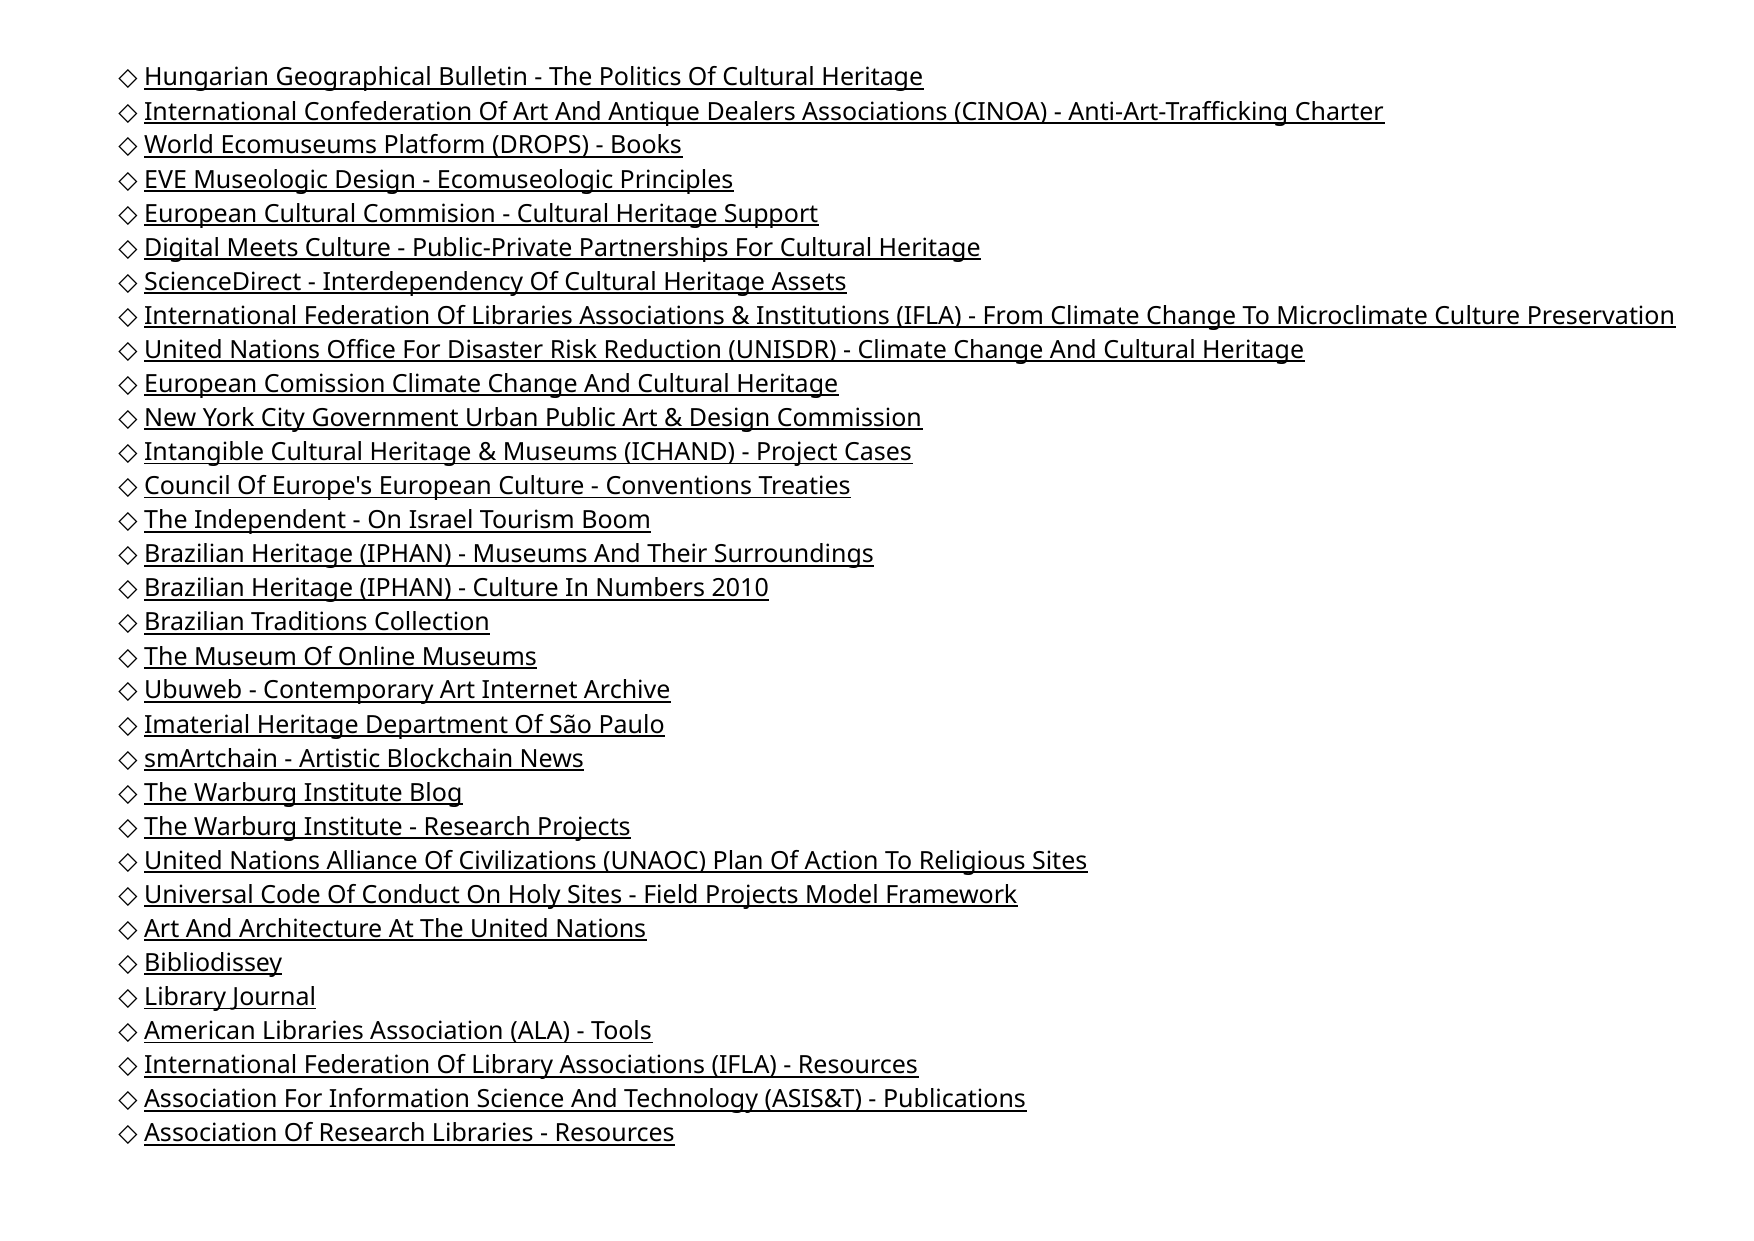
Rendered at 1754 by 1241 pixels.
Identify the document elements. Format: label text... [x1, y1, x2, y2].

subtitle ◇ International Confederation Of Art And Antique Dealers Associations (CINOA) - Anti-Art-Trafficking Charter [118, 93, 1695, 127]
subtitle ◇ Association For Information Science And Technology (ASIS&T) - Publications [118, 1081, 1695, 1115]
subtitle ◇ Ubuweb - Contemporary Art Internet Archive [118, 672, 1695, 706]
subtitle ◇ Association Of Research Libraries - Resources [118, 1115, 1695, 1149]
subtitle ◇ World Ecomuseums Platform (DROPS) - Books [118, 127, 1695, 161]
subtitle ◇ smArtchain - Artistic Blockchain News [118, 740, 1695, 774]
subtitle ◇ Hungarian Geographical Bulletin - The Politics Of Cultural Heritage [118, 59, 1695, 93]
subtitle ◇ Brazilian Traditions Collection [118, 604, 1695, 638]
subtitle ◇ Art And Architecture At The United Nations [118, 911, 1695, 945]
subtitle ◇ New York City Government Urban Public Art & Design Commission [118, 400, 1695, 434]
subtitle ◇ International Federation Of Library Associations (IFLA) - Resources [118, 1047, 1695, 1081]
subtitle ◇ Bibliodissey [118, 945, 1695, 979]
subtitle ◇ ScienceDirect - Interdependency Of Cultural Heritage Assets [118, 263, 1695, 297]
subtitle ◇ Council Of Europe's European Culture - Conventions Treaties [118, 468, 1695, 502]
subtitle ◇ Imaterial Heritage Department Of São Paulo [118, 706, 1695, 740]
subtitle ◇ The Warburg Institute - Research Projects [118, 808, 1695, 842]
subtitle ◇ The Museum Of Online Museums [118, 638, 1695, 672]
subtitle ◇ American Libraries Association (ALA) - Tools [118, 1013, 1695, 1047]
subtitle ◇ The Independent - On Israel Tourism Boom [118, 502, 1695, 536]
subtitle ◇ International Federation Of Libraries Associations & Institutions (IFLA) - From Climate Change To Microclimate Culture Preservation [118, 297, 1695, 332]
subtitle ◇ Brazilian Heritage (IPHAN) - Culture In Numbers 2010 [118, 570, 1695, 604]
subtitle ◇ EVE Museologic Design - Ecomuseologic Principles [118, 161, 1695, 195]
subtitle ◇ European Comission Climate Change And Cultural Heritage [118, 366, 1695, 400]
subtitle ◇ Intangible Cultural Heritage & Museums (ICHAND) - Project Cases [118, 434, 1695, 468]
subtitle ◇ Digital Meets Culture - Public-Private Partnerships For Cultural Heritage [118, 229, 1695, 263]
subtitle ◇ Library Journal [118, 979, 1695, 1013]
subtitle ◇ Brazilian Heritage (IPHAN) - Museums And Their Surroundings [118, 536, 1695, 570]
subtitle ◇ United Nations Alliance Of Civilizations (UNAOC) Plan Of Action To Religious Sites [118, 842, 1695, 877]
subtitle ◇ Universal Code Of Conduct On Holy Sites - Field Projects Model Framework [118, 877, 1695, 911]
subtitle ◇ United Nations Office For Disaster Risk Reduction (UNISDR) - Climate Change And Cultural Heritage [118, 332, 1695, 366]
subtitle ◇ The Warburg Institute Blog [118, 774, 1695, 808]
subtitle ◇ European Cultural Commision - Cultural Heritage Support [118, 195, 1695, 229]
